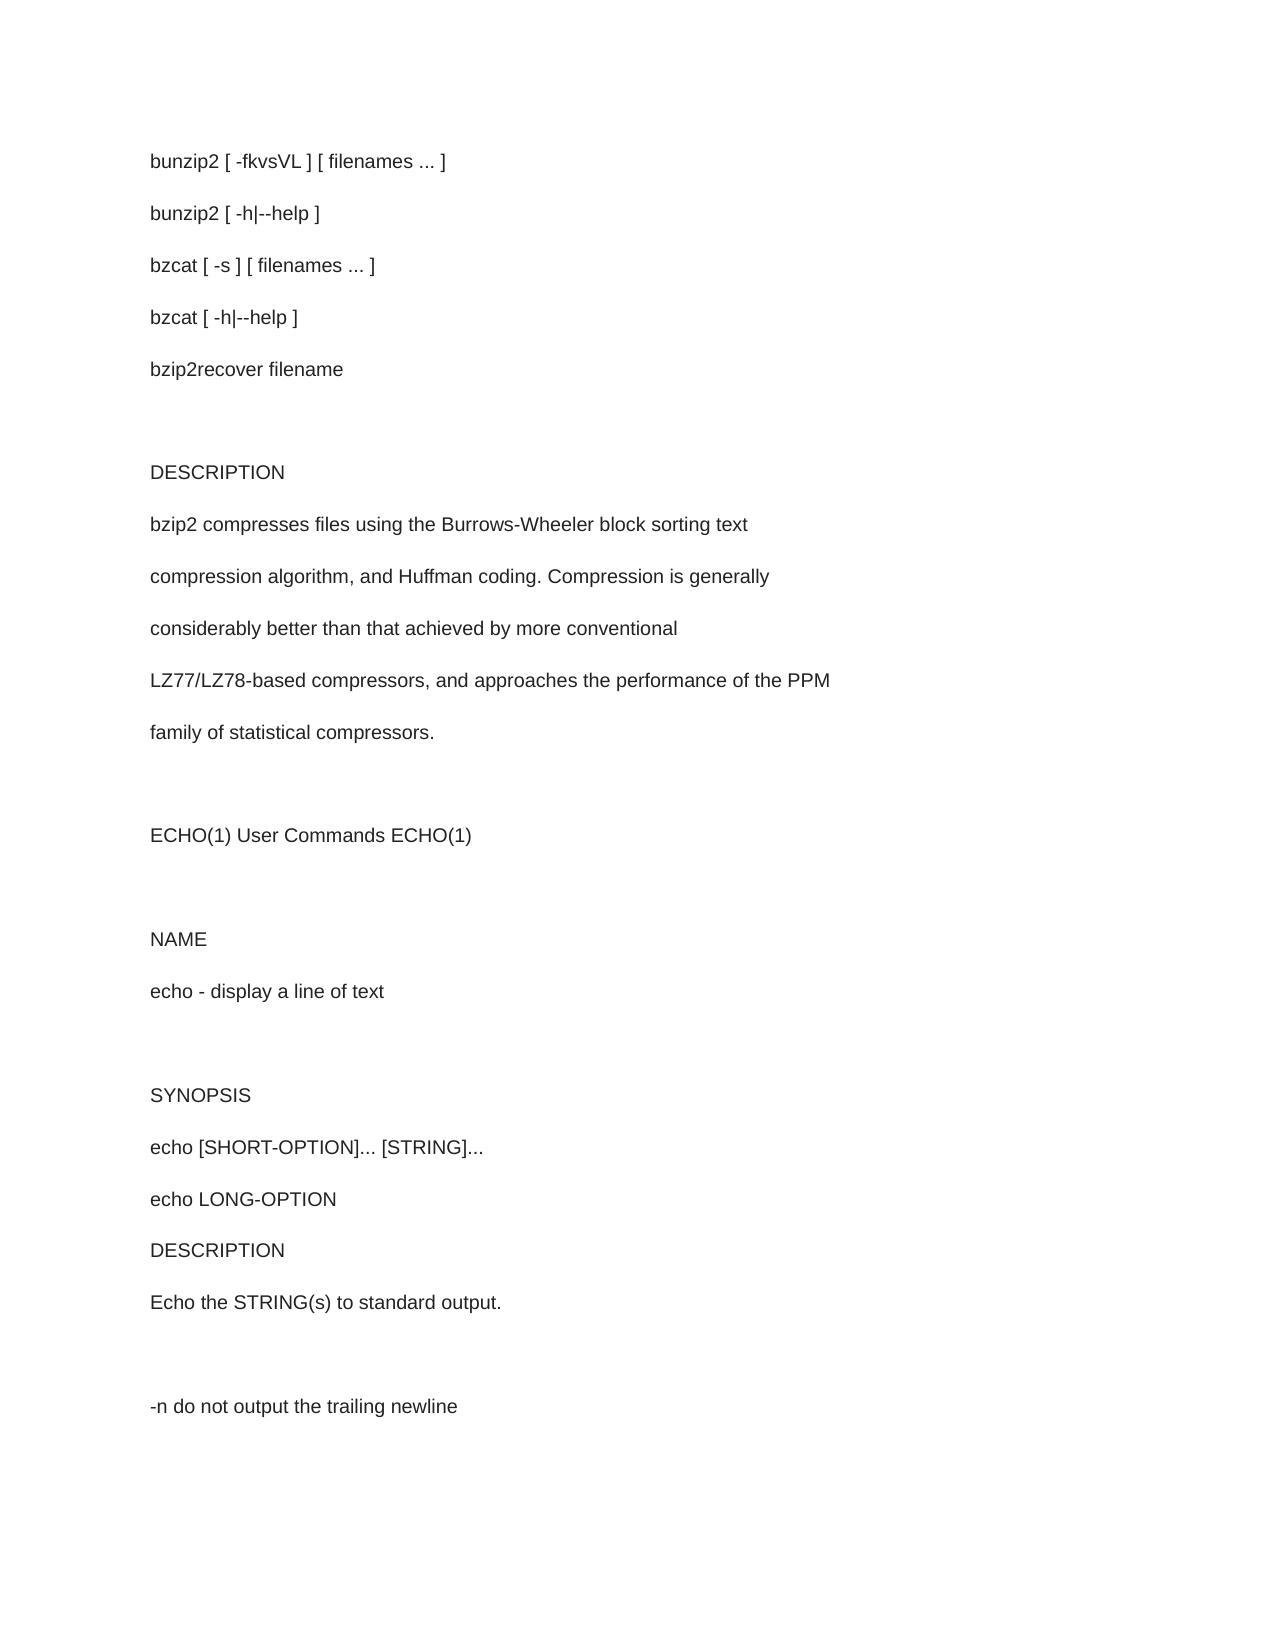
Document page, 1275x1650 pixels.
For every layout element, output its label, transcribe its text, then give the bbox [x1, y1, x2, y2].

text compression algorithm, and Huffman coding. Compression is generally [150, 565, 1125, 588]
text SYNOPSIS [150, 1084, 1125, 1106]
text considerably better than that achieved by more conventional [150, 617, 1125, 639]
text bzip2recover filename [150, 357, 1125, 380]
text echo - display a line of text [150, 980, 1125, 1003]
text ECHO(1) User Commands ECHO(1) [150, 824, 1125, 847]
text LZ77/LZ78-based compressors, and approaches the performance of the PPM [150, 669, 1125, 691]
text -n do not output the trailing newline [150, 1395, 1125, 1418]
text echo [SHORT-OPTION]... [STRING]... [150, 1136, 1125, 1158]
text bzip2 compresses files using the Burrows-Wheeler block sorting text [150, 513, 1125, 536]
text family of statistical compressors. [150, 721, 1125, 743]
text DESCRIPTION [150, 1239, 1125, 1262]
text bzcat [ -h|--help ] [150, 306, 1125, 328]
text bzcat [ -s ] [ filenames ... ] [150, 254, 1125, 276]
text bunzip2 [ -h|--help ] [150, 202, 1125, 224]
text bunzip2 [ -fkvsVL ] [ filenames ... ] [150, 150, 1125, 173]
text NAME [150, 928, 1125, 951]
text DESCRIPTION [150, 461, 1125, 484]
text Echo the STRING(s) to standard output. [150, 1291, 1125, 1314]
text echo LONG-OPTION [150, 1187, 1125, 1210]
